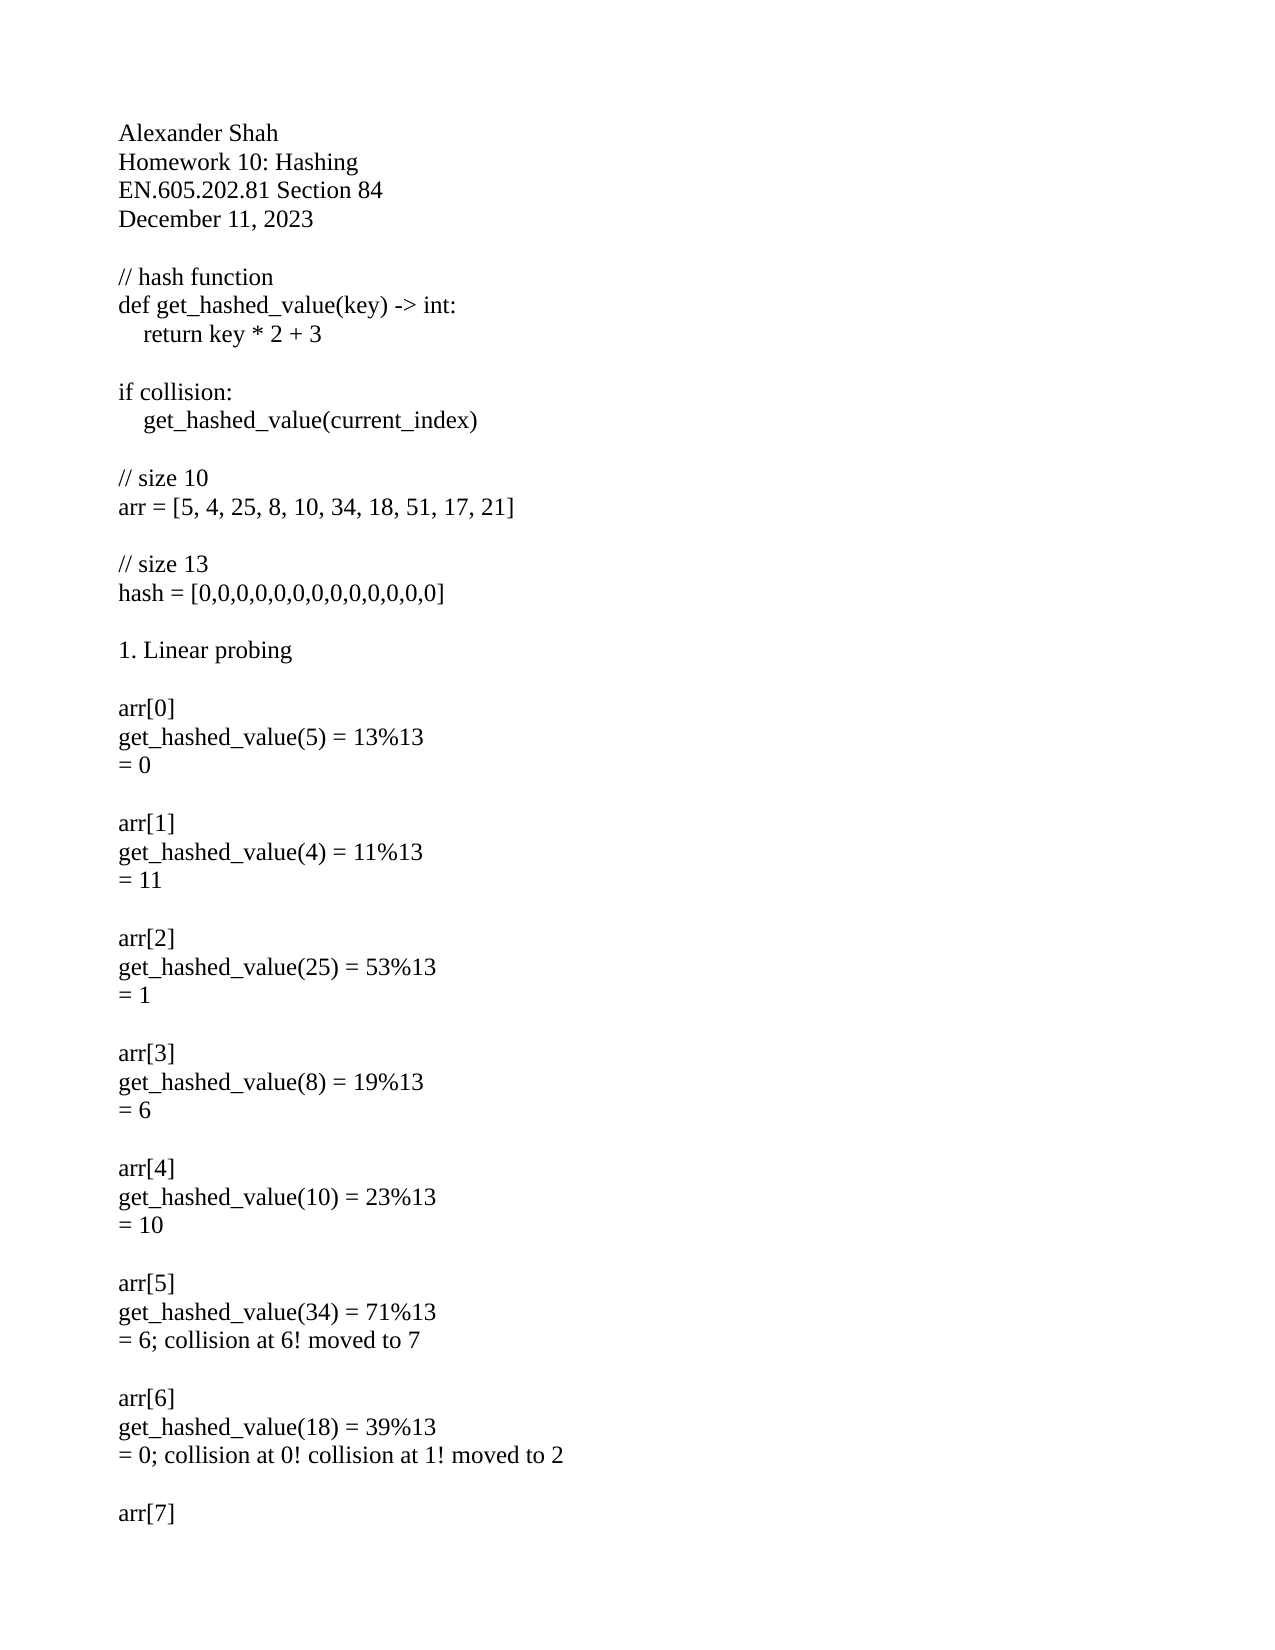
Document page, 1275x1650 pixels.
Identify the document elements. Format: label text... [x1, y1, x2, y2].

text EN.605.202.81 Section 84 [118, 176, 1157, 204]
text def get_hashed_value(key) -> int: return key * 2 + 3 [118, 291, 1157, 348]
text hash = [0,0,0,0,0,0,0,0,0,0,0,0,0] [118, 578, 1157, 607]
text // size 10 [118, 463, 1157, 492]
text get_hashed_value(10) = 23%13 [118, 1182, 1157, 1211]
text arr[3] [118, 1038, 1157, 1067]
text get_hashed_value(current_index) [118, 406, 1157, 434]
text 1. Linear probing [118, 636, 1157, 664]
text arr[4] [118, 1153, 1157, 1182]
text December 11, 2023 [118, 204, 1157, 233]
text if collision: [118, 377, 1157, 406]
text = 11 [118, 866, 1157, 894]
text Alexander Shah [118, 118, 1157, 147]
text get_hashed_value(5) = 13%13 [118, 722, 1157, 751]
text get_hashed_value(25) = 53%13 [118, 952, 1157, 981]
text = 1 [118, 981, 1157, 1009]
text get_hashed_value(34) = 71%13 [118, 1297, 1157, 1326]
text arr[1] [118, 808, 1157, 837]
text = 0 [118, 751, 1157, 779]
text arr[7] [118, 1498, 1157, 1527]
text // hash function [118, 262, 1157, 291]
text arr = [5, 4, 25, 8, 10, 34, 18, 51, 17, 21] [118, 492, 1157, 521]
text arr[2] [118, 923, 1157, 952]
text get_hashed_value(8) = 19%13 [118, 1067, 1157, 1096]
text = 10 [118, 1211, 1157, 1239]
text get_hashed_value(4) = 11%13 [118, 837, 1157, 866]
text arr[6] [118, 1383, 1157, 1412]
text = 6 [118, 1096, 1157, 1124]
text = 6; collision at 6! moved to 7 [118, 1326, 1157, 1354]
text Homework 10: Hashing [118, 147, 1157, 176]
text get_hashed_value(18) = 39%13 [118, 1412, 1157, 1441]
text = 0; collision at 0! collision at 1! moved to 2 [118, 1441, 1157, 1469]
text // size 13 [118, 549, 1157, 578]
text arr[5] [118, 1268, 1157, 1297]
text arr[0] [118, 693, 1157, 722]
